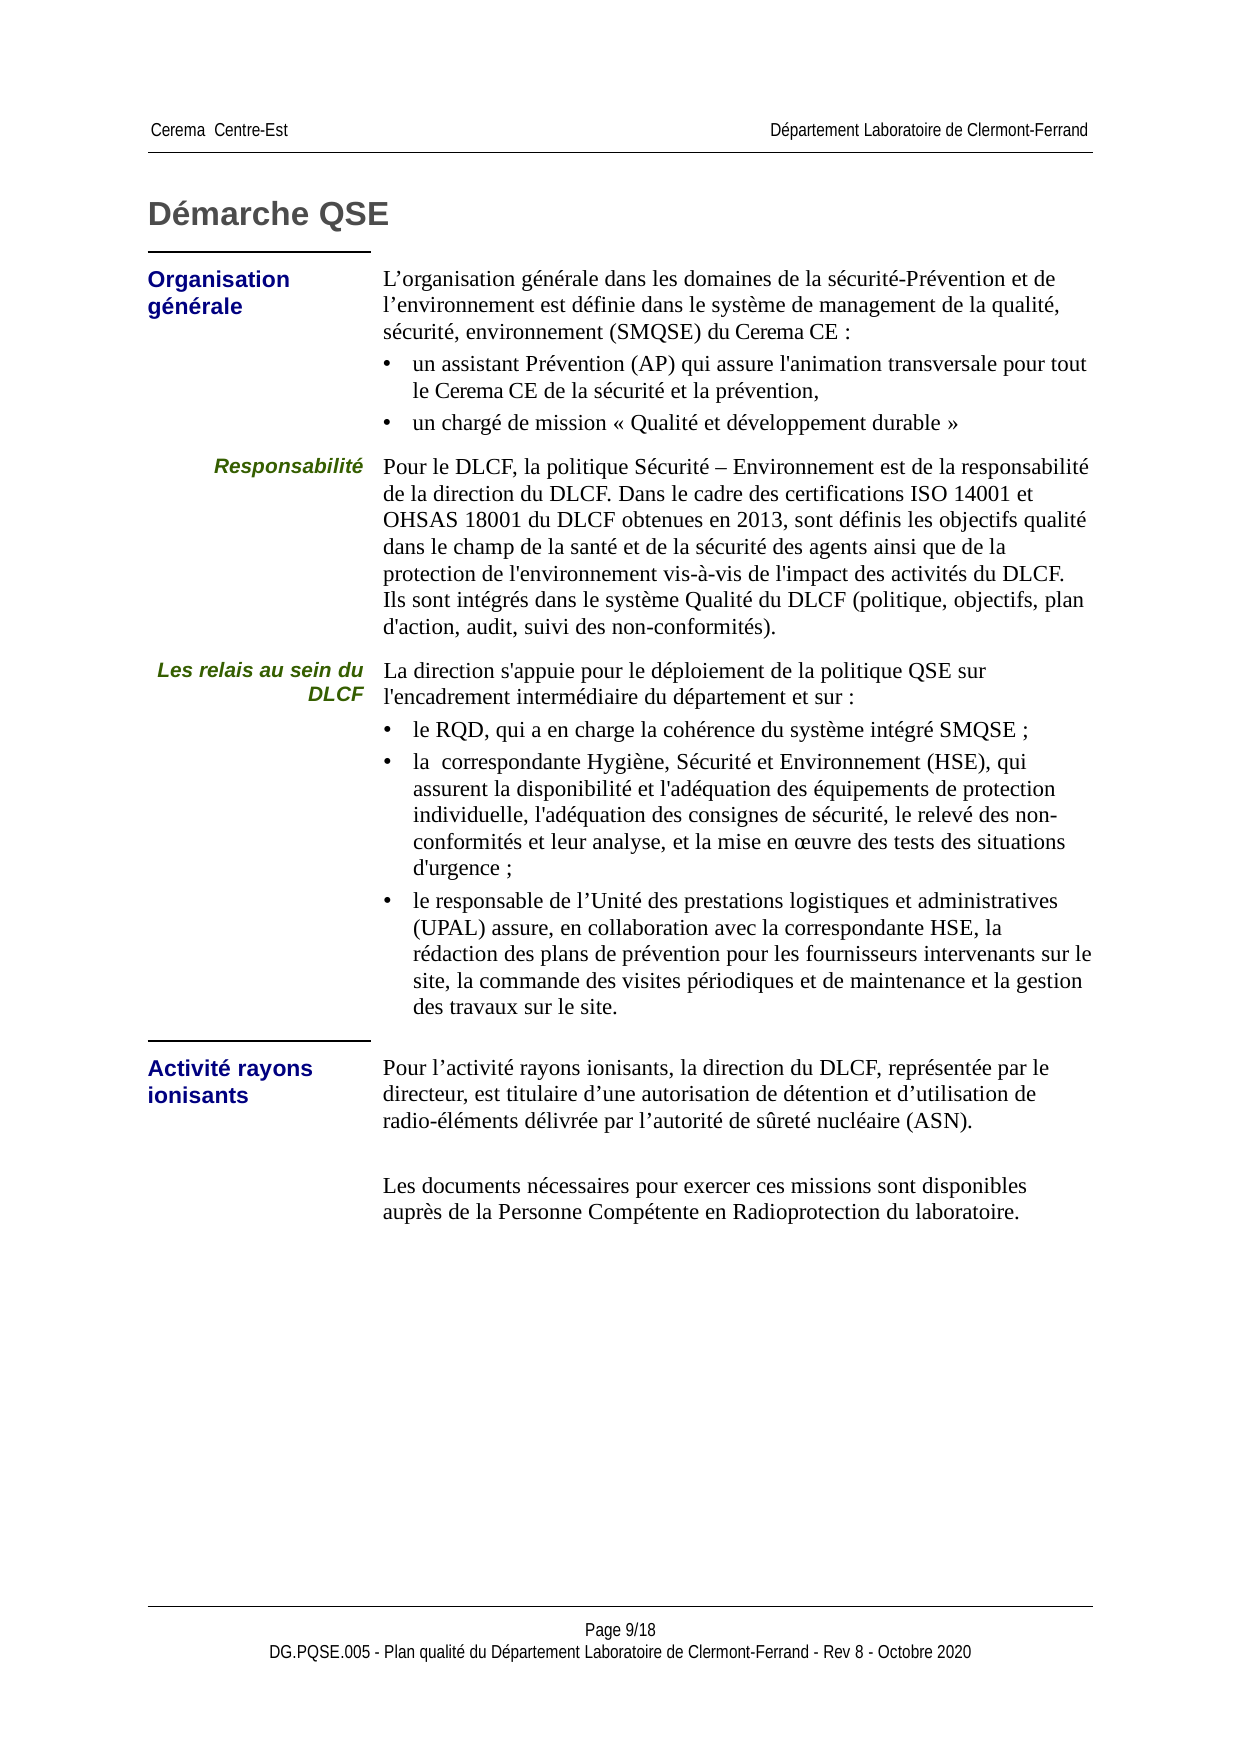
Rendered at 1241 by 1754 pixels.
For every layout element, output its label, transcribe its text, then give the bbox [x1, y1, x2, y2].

table_header Responsabilité [148, 441, 371, 645]
table_header La direction s'appuie pour le déploiement de la politique QSE sur l'encadrement intermédiaire du département et sur : le RQD, qui a en charge la cohérence du système intégré SMQSE ; la correspondante Hygiène, Sécurité et Environnement (HSE), qui assurent la disponibilité et l'adéquation des équipements de protection individuelle, l'adéquation des consignes de sécurité, le relevé des non-conformités et leur analyse, et la mise en œuvre des tests des situations d'urgence ; le responsable de l’Unité des prestations logistiques et administratives (UPAL) assure, en collaboration avec la correspondante HSE, la rédaction des plans de prévention pour les fournisseurs intervenants sur le site, la commande des visites périodiques et de maintenance et la gestion des travaux sur le site. [372, 645, 1093, 1025]
table_header Les relais au sein du DLCF [148, 645, 372, 1025]
table_header Activité rayons ionisants [148, 1042, 371, 1263]
table_header Organisation générale [148, 253, 371, 441]
table_header L’organisation générale dans les domaines de la sécurité-Prévention et de l’environnement est définie dans le système de management de la qualité, sécurité, environnement (SMQSE) du Cerema CE : un assistant Prévention (AP) qui assure l'animation transversale pour tout le Cerema CE de la sécurité et la prévention, un chargé de mission « Qualité et développement durable » [371, 251, 1093, 441]
table_header Démarche QSE [148, 181, 1093, 251]
table_header Pour l’activité rayons ionisants, la direction du DLCF, représentée par le directeur, est titulaire d’une autorisation de détention et d’utilisation de radio-éléments délivrée par l’autorité de sûreté nucléaire (ASN). Les documents nécessaires pour exercer ces missions sont disponibles auprès de la Personne Compétente en Radioprotection du laboratoire. [371, 1040, 1093, 1263]
table_header Pour le DLCF, la politique Sécurité – Environnement est de la responsabilité de la direction du DLCF. Dans le cadre des certifications ISO 14001 et OHSAS 18001 du DLCF obtenues en 2013, sont définis les objectifs qualité dans le champ de la santé et de la sécurité des agents ainsi que de la protection de l'environnement vis-à-vis de l'impact des activités du DLCF. Ils sont intégrés dans le système Qualité du DLCF (politique, objectifs, plan d'action, audit, suivi des non-conformités). [371, 441, 1093, 645]
